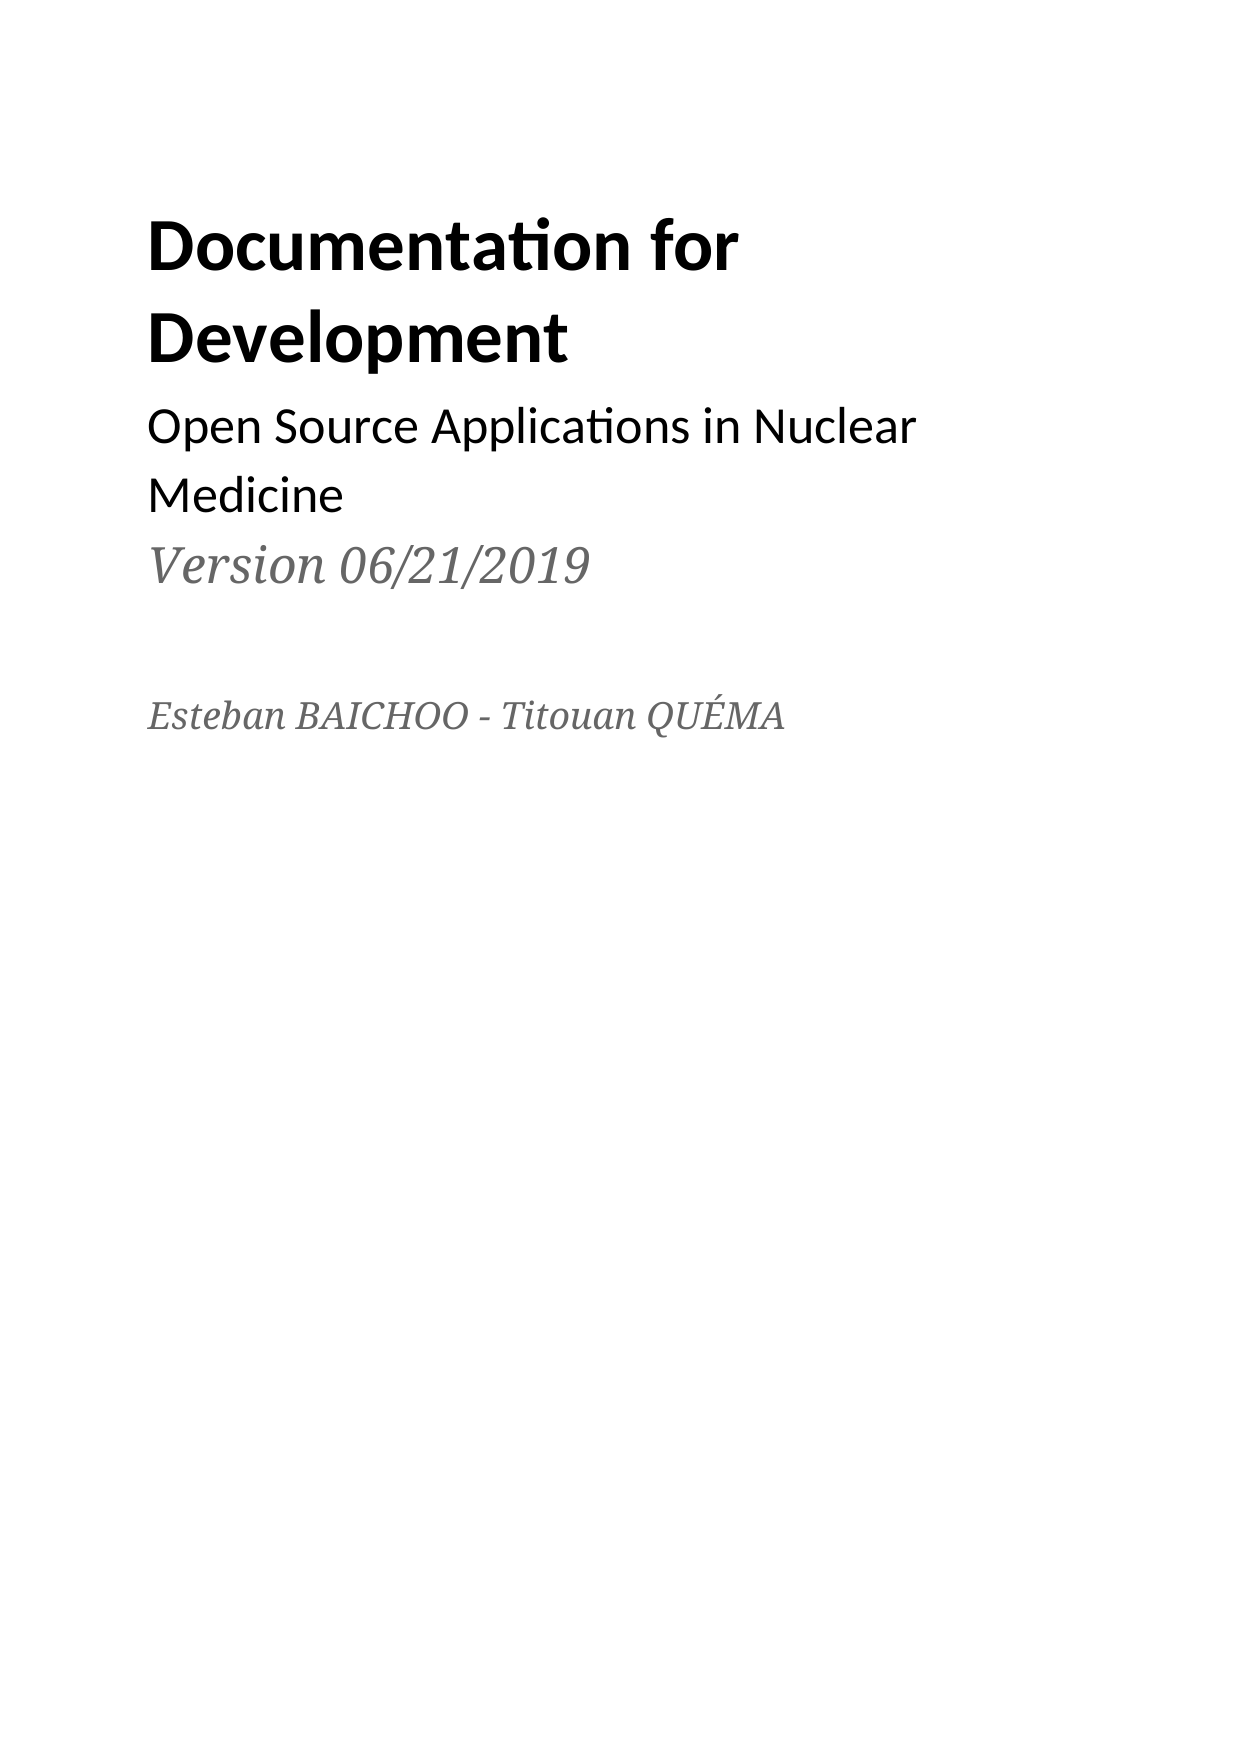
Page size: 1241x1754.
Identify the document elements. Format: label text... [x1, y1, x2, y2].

subtitle Esteban BAICHOO - Titouan QUÉMA [148, 689, 1093, 741]
subtitle Version 06/21/2019 [148, 530, 1093, 598]
title Documentation for Development [148, 198, 1093, 381]
title Open Source Applications in Nuclear Medicine [148, 393, 1093, 525]
